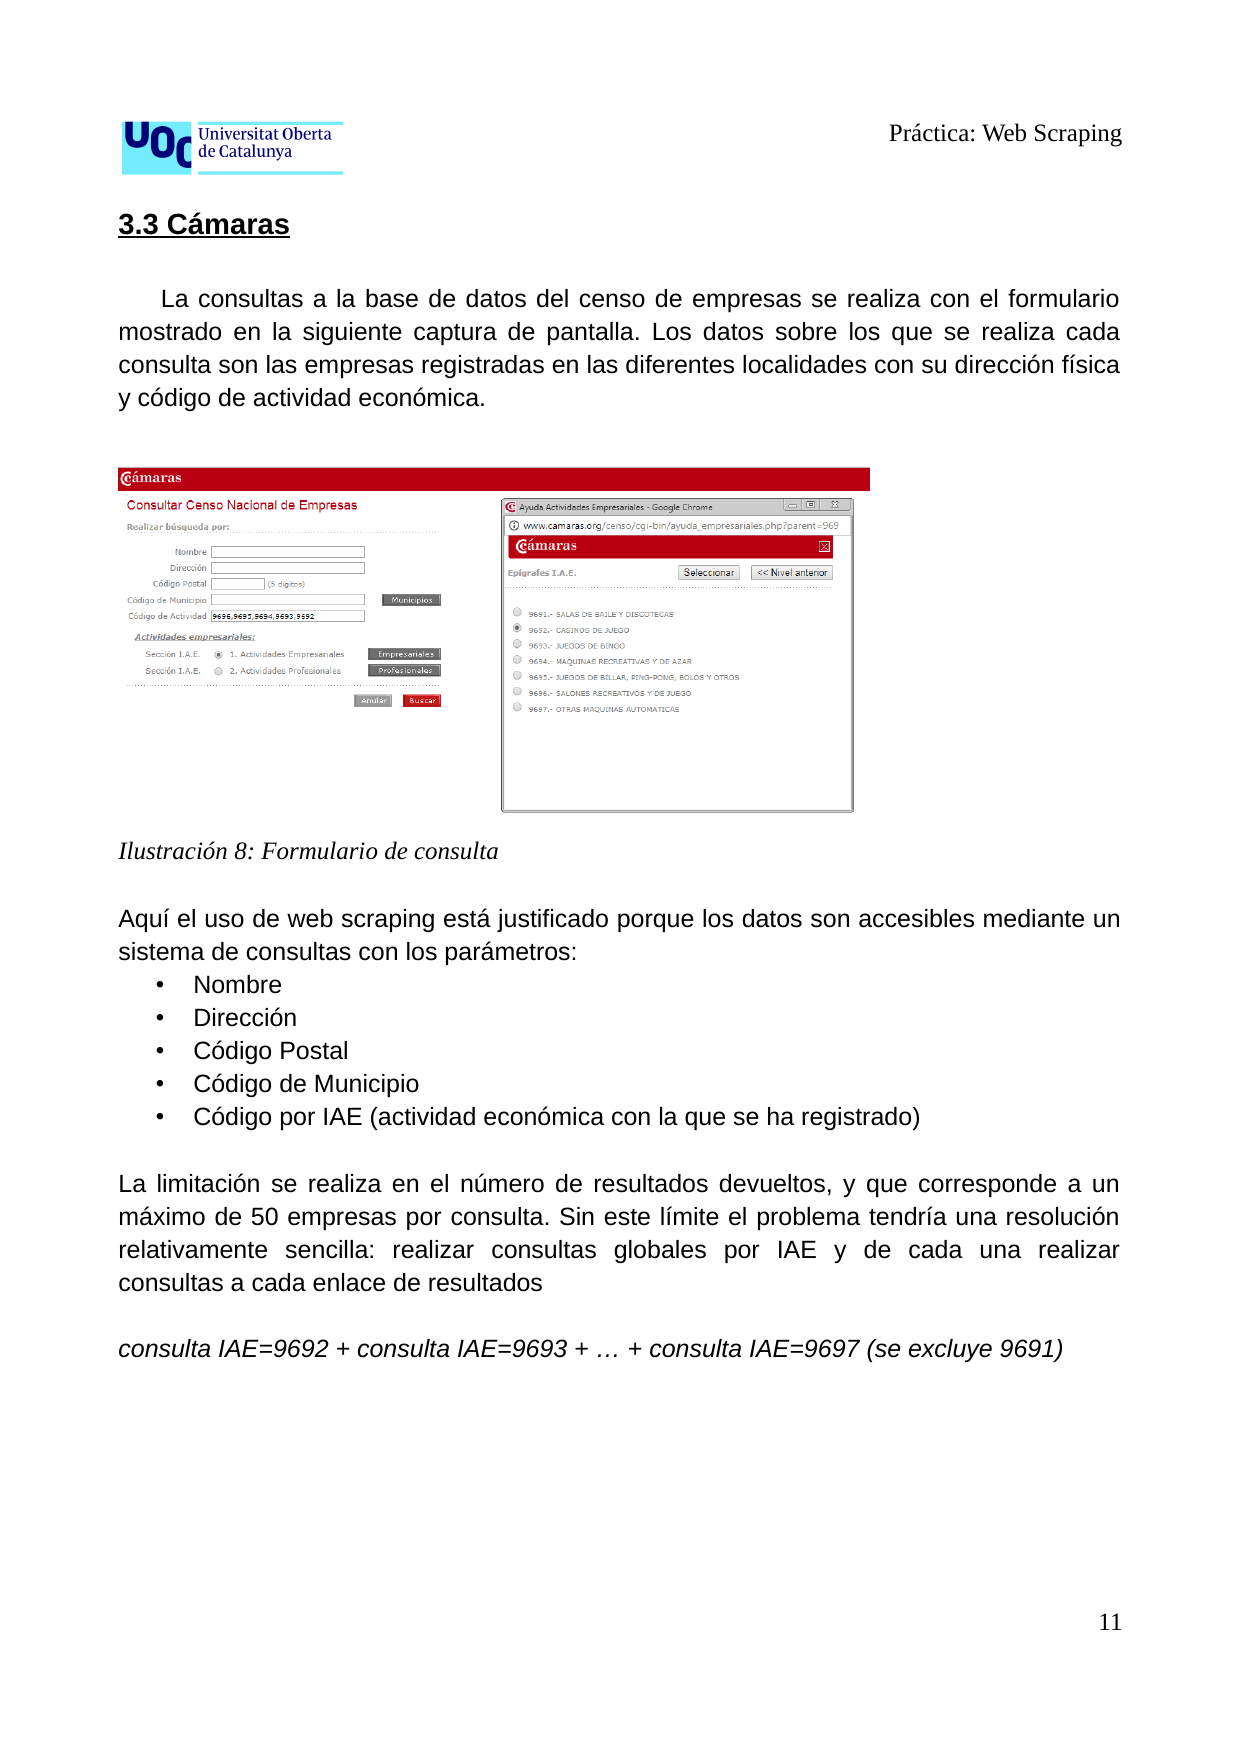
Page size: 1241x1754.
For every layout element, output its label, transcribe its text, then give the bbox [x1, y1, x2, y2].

text consulta IAE=9692 + consulta IAE=9693 + … + consulta IAE=9697 (se excluye 9691) [118, 1334, 1122, 1362]
picture [118, 118, 347, 178]
text Aquí el uso de web scraping está justificado porque los datos son accesibles mediante un sistema de consultas con los parámetros: [118, 904, 1122, 966]
text La consultas a la base de datos del censo de empresas se realiza con el formulario mostrado en la siguiente captura de pantalla. Los datos sobre los que se realiza cada consulta son las empresas registradas en las diferentes localidades con su dirección física y código de actividad económica. [118, 284, 1122, 412]
text La limitación se realiza en el número de resultados devueltos, y que corresponde a un máximo de 50 empresas por consulta. Sin este límite el problema tendría una resolución relativamente sencilla: realizar consultas globales por IAE y de cada una realizar consultas a cada enlace de resultados [118, 1168, 1122, 1296]
text Ilustración 8: Formulario de consulta [118, 827, 870, 865]
list Código Postal [156, 1036, 1122, 1065]
list Código por IAE (actividad económica con la que se ha registrado) [156, 1102, 1122, 1131]
list Nombre [156, 970, 1122, 999]
list Código de Municipio [156, 1069, 1122, 1098]
text 3.3 Cámaras [118, 207, 1122, 240]
list Dirección [156, 1003, 1122, 1032]
picture [118, 466, 870, 827]
